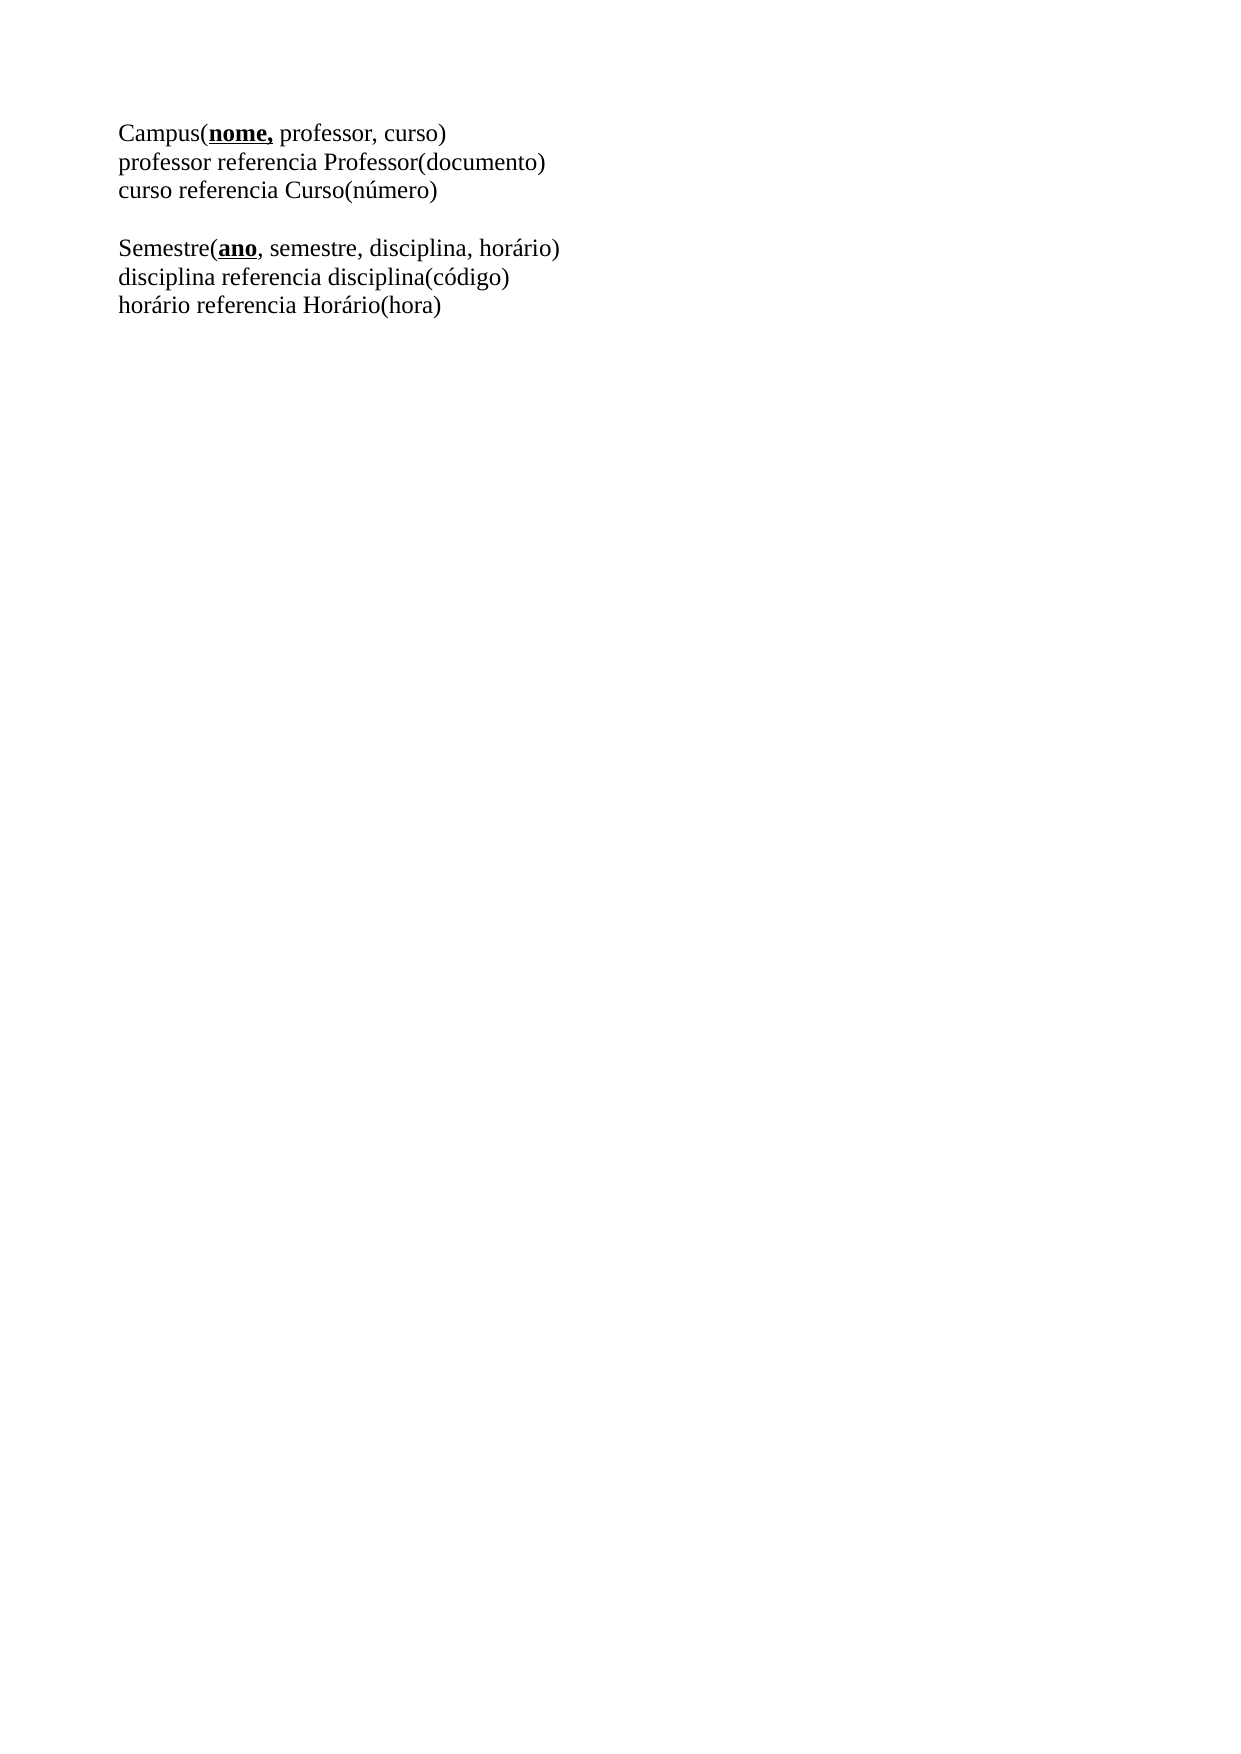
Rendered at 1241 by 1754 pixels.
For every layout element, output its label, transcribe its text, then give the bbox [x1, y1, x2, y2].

text disciplina referencia disciplina(código) [118, 262, 1122, 291]
text Campus(nome, professor, curso) [118, 118, 1122, 147]
text curso referencia Curso(número) [118, 176, 1122, 204]
text Semestre(ano, semestre, disciplina, horário) [118, 233, 1122, 262]
text horário referencia Horário(hora) [118, 291, 1122, 319]
text professor referencia Professor(documento) [118, 147, 1122, 176]
